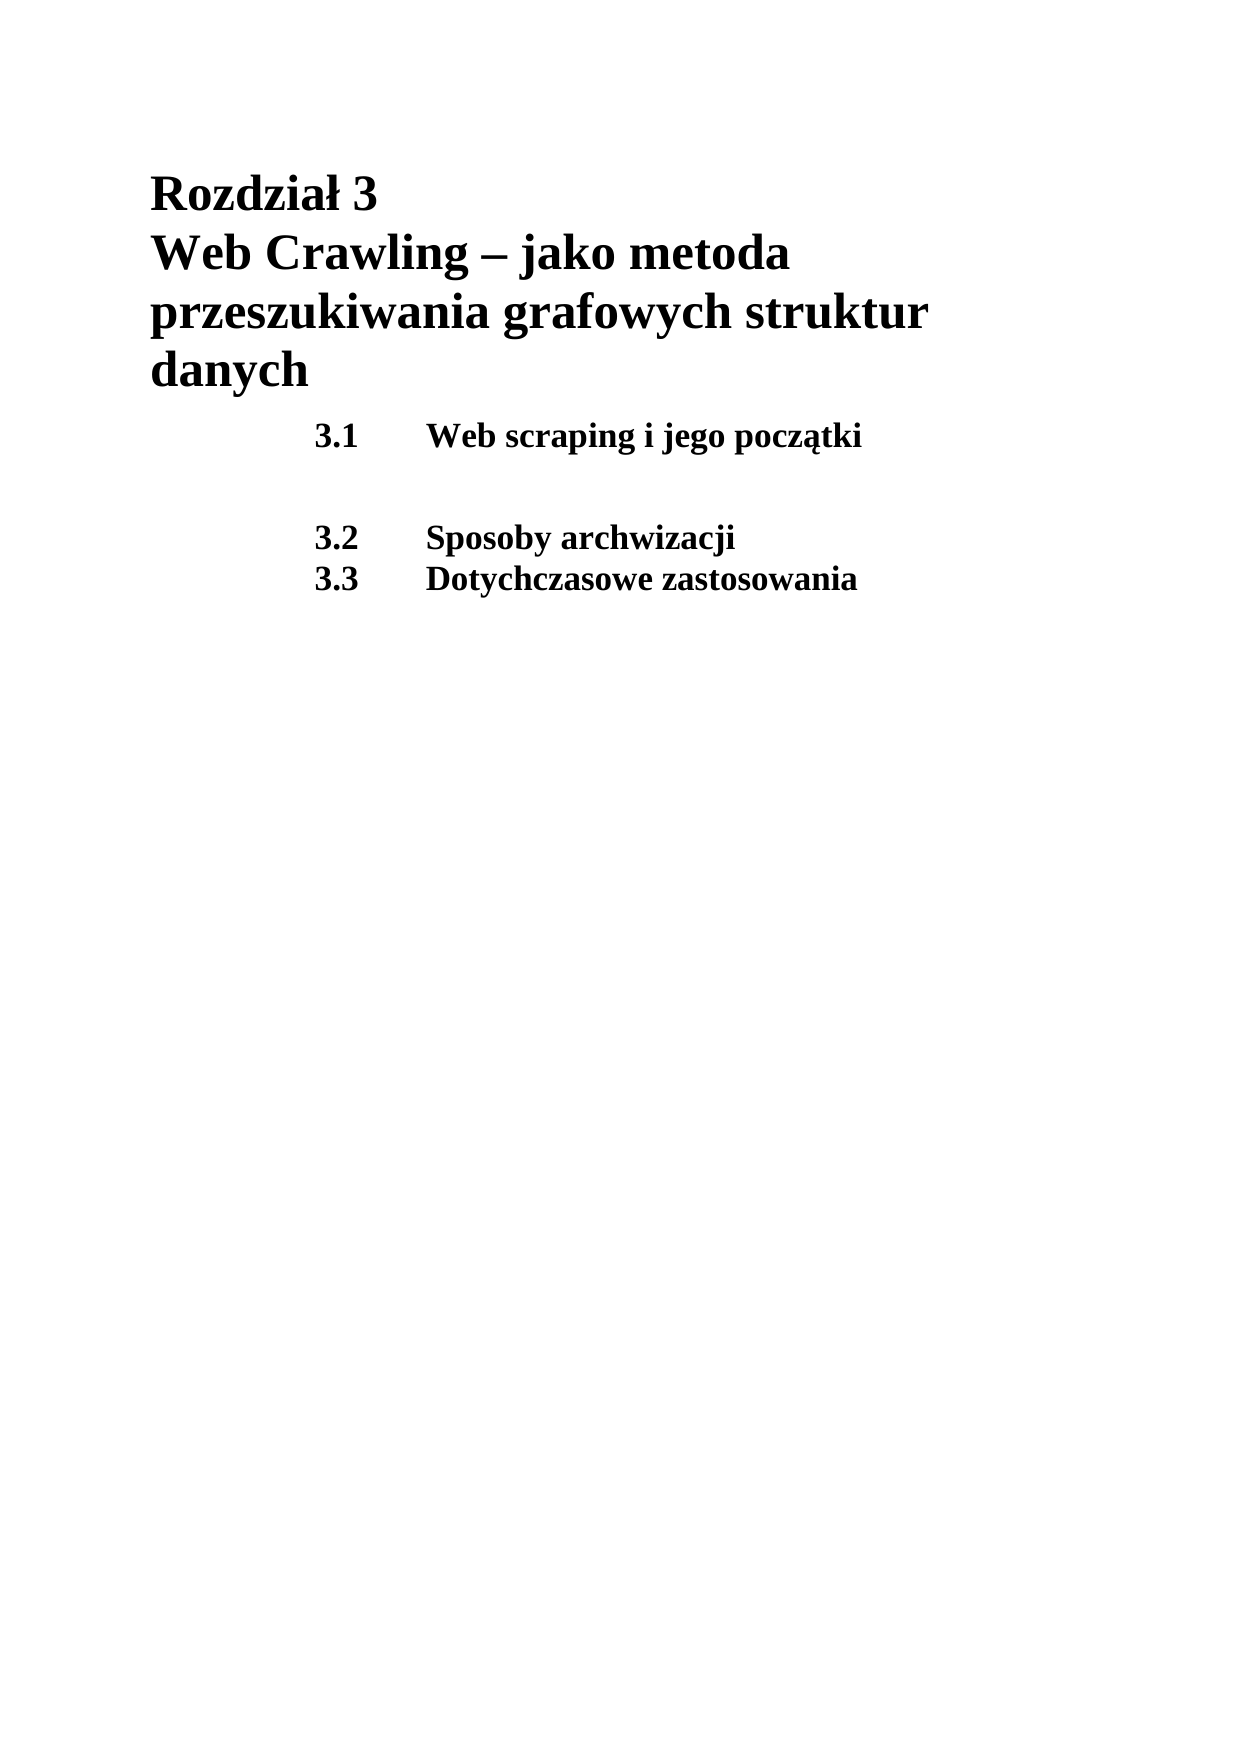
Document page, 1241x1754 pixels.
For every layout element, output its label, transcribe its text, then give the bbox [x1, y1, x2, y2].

subtitle Dotychczasowe zastosowania [314, 557, 1090, 598]
subtitle Rozdział 3 [150, 162, 1090, 221]
text Web Crawling – jako metoda przeszukiwania grafowych struktur danych [150, 222, 1090, 398]
subtitle Web scraping i jego początki [314, 415, 1090, 456]
subtitle Sposoby archwizacji [314, 517, 1090, 557]
